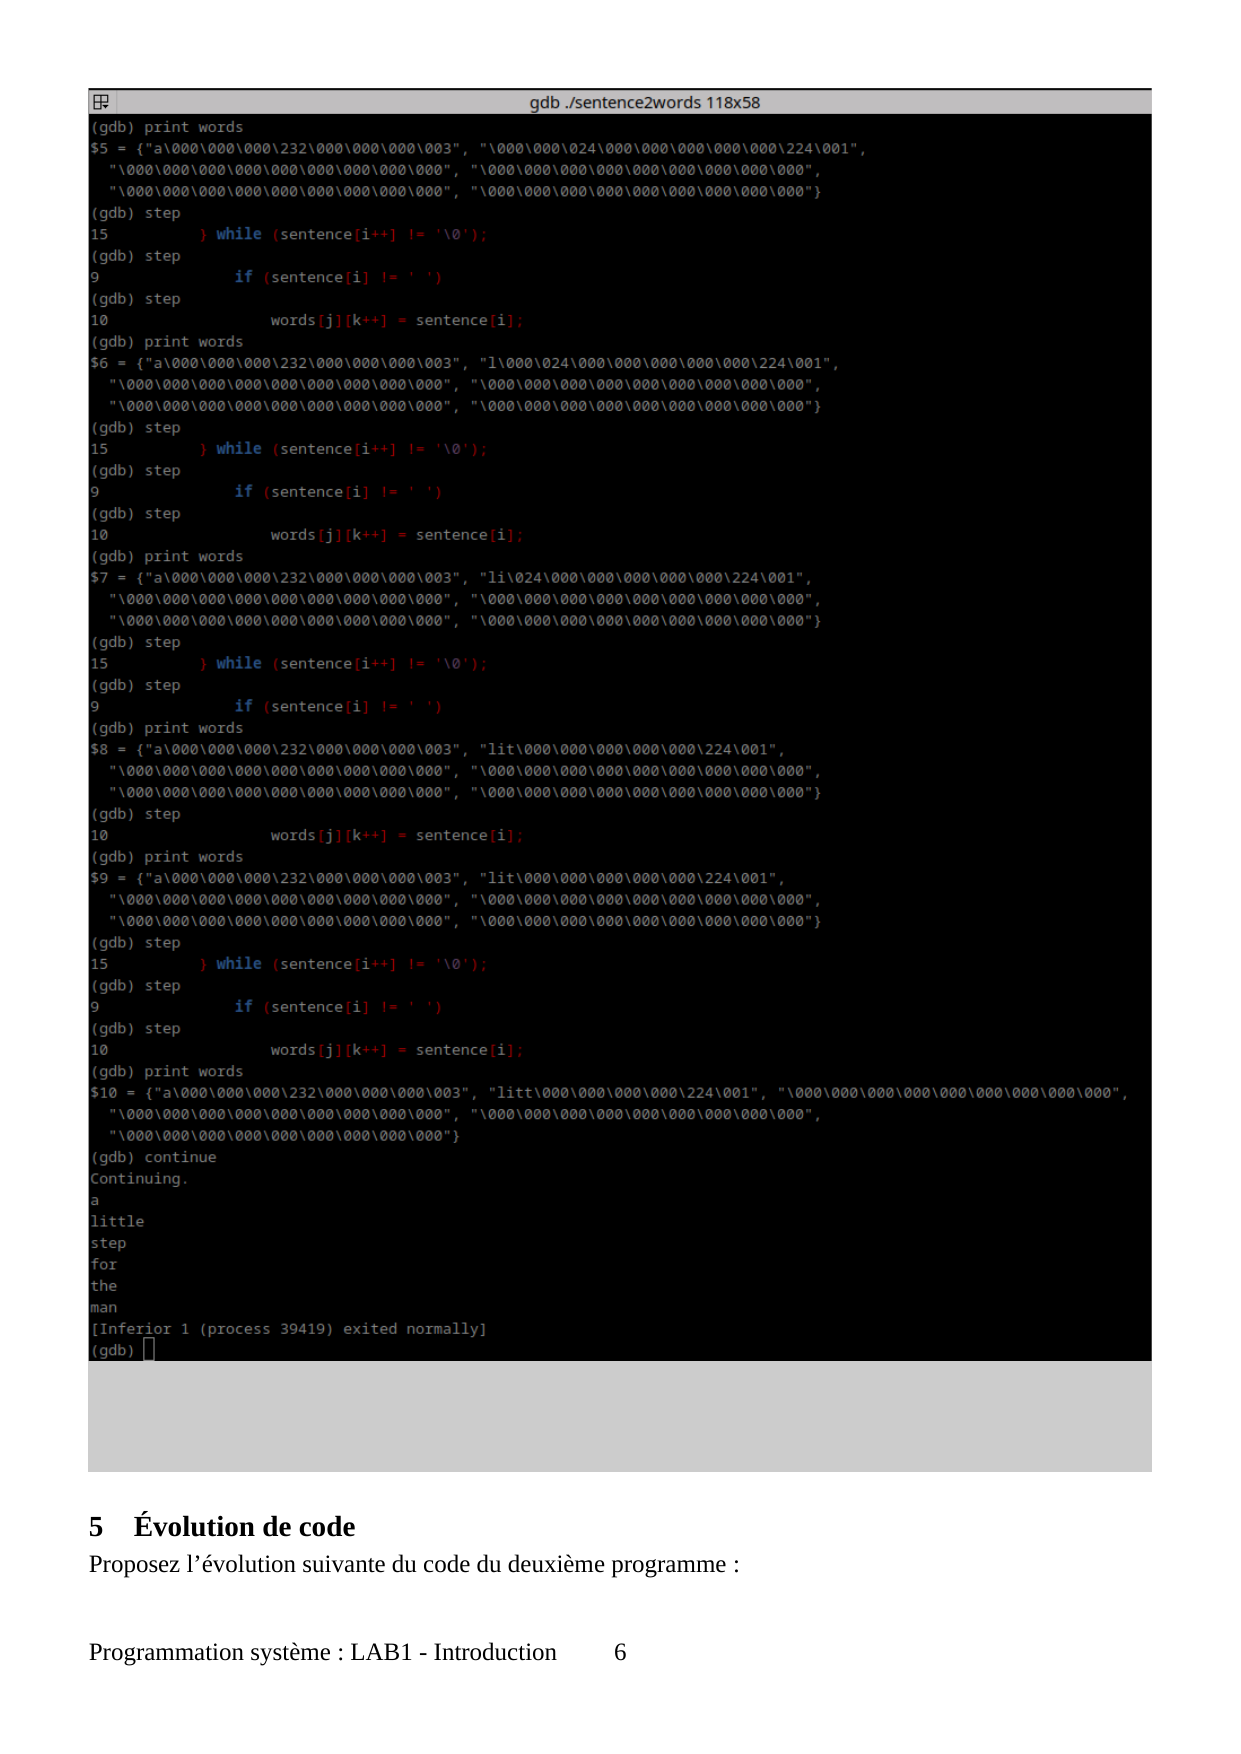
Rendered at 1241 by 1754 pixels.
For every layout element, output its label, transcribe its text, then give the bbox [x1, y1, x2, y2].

subtitle Évolution de code [88, 1509, 1152, 1543]
text Proposez l’évolution suivante du code du deuxième programme : [88, 1549, 1152, 1578]
picture [88, 88, 1152, 1361]
